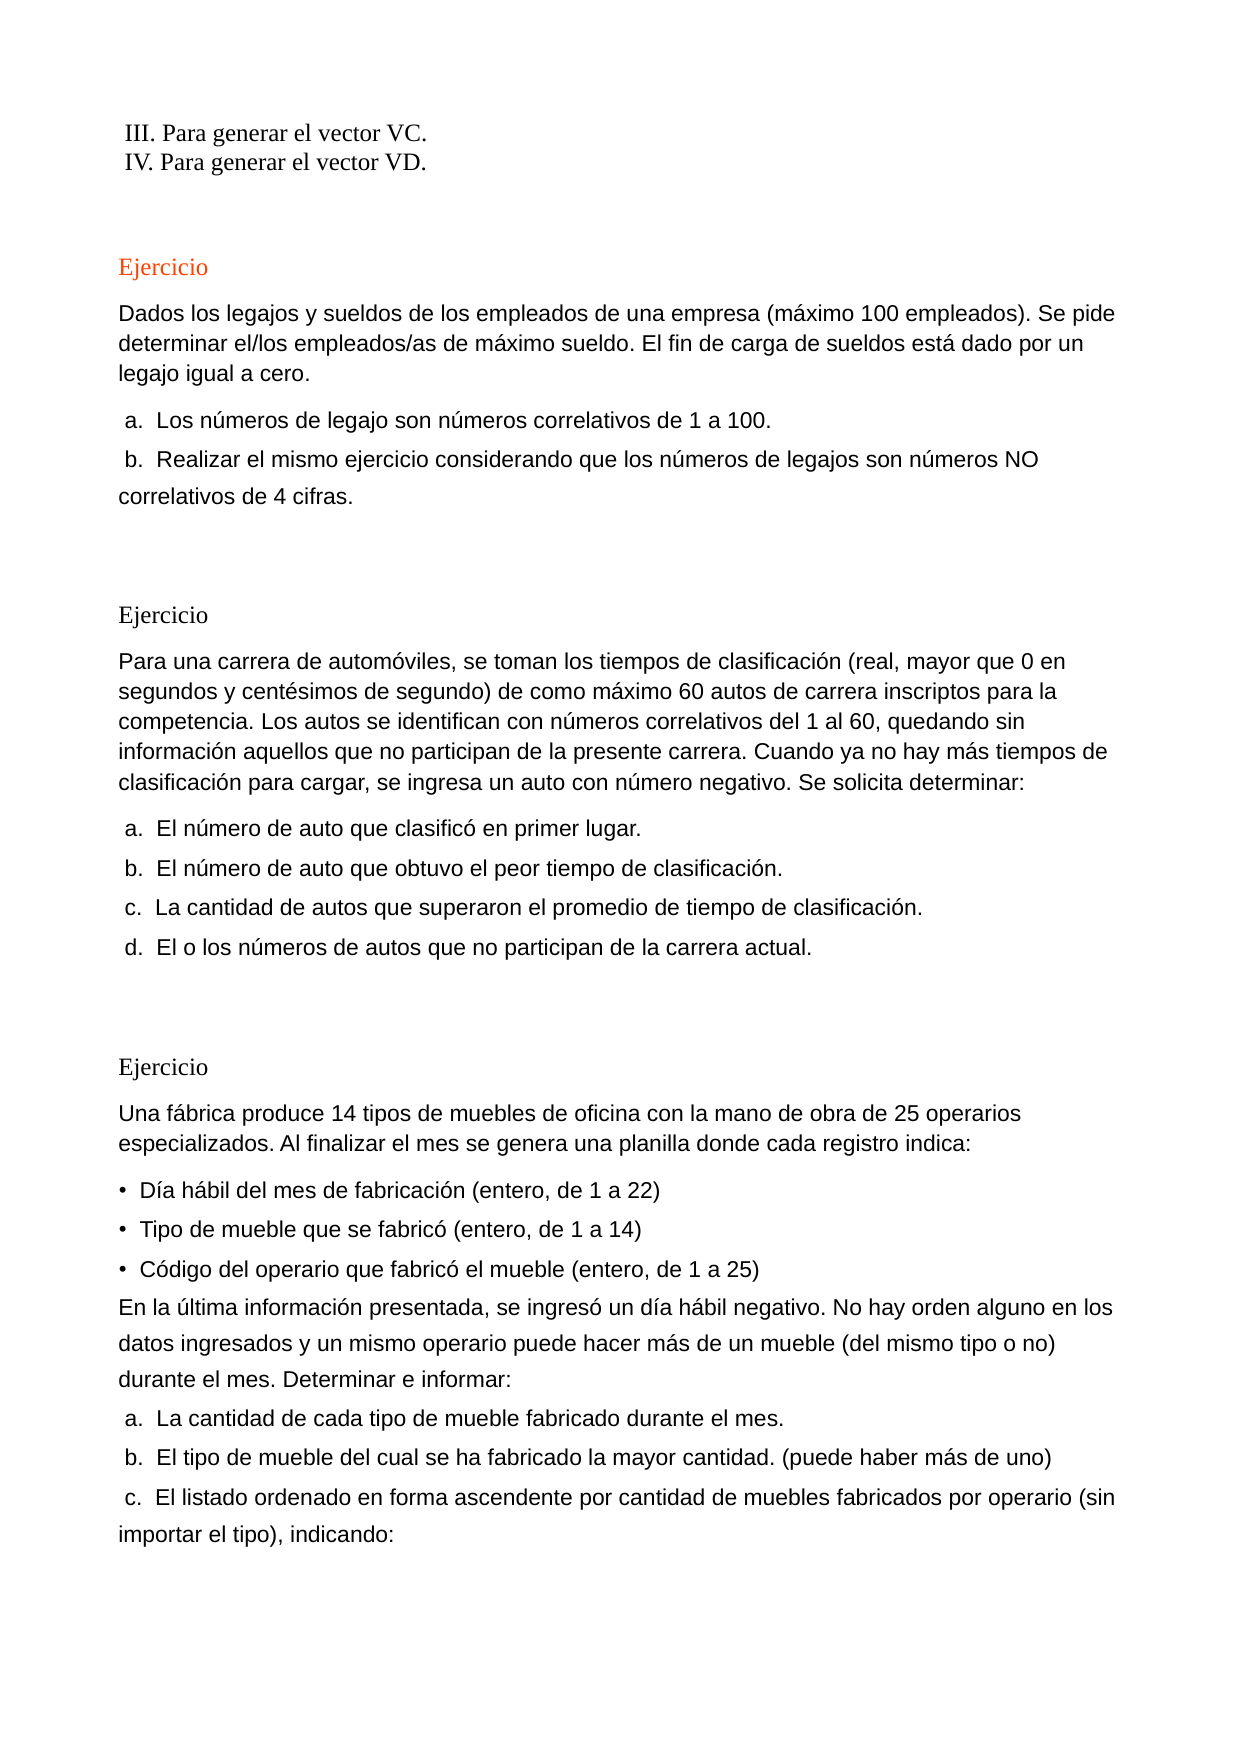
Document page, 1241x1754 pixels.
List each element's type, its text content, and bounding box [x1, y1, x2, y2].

text b. El número de auto que obtuvo el peor tiempo de clasificación. [118, 853, 1122, 882]
text Para una carrera de automóviles, se toman los tiempos de clasificación (real, mayor que 0 en segundos y centésimos de segundo) de como máximo 60 autos de carrera inscriptos para la competencia. Los autos se identifican con números correlativos del 1 al 60, quedando sin información aquellos que no participan de la presente carrera. Cuando ya no hay más tiempos de clasificación para cargar, se ingresa un auto con número negativo. Se solicita determinar: [118, 648, 1122, 795]
text a. La cantidad de cada tipo de mueble fabricado durante el mes. [118, 1403, 1122, 1431]
text • Día hábil del mes de fabricación (entero, de 1 a 22) [118, 1175, 1122, 1204]
text En la última información presentada, se ingresó un día hábil negativo. No hay orden alguno en los datos ingresados y un mismo operario puede hacer más de un mueble (del mismo tipo o no) durante el mes. Determinar e informar: [118, 1294, 1122, 1393]
text Ejercicio [118, 252, 1122, 281]
text a. El número de auto que clasificó en primer lugar. [118, 813, 1122, 842]
text a. Los números de legajo son números correlativos de 1 a 100. [118, 405, 1122, 433]
text b. El tipo de mueble del cual se ha fabricado la mayor cantidad. (puede haber más de uno) [118, 1442, 1122, 1471]
text • Tipo de mueble que se fabricó (entero, de 1 a 14) [118, 1214, 1122, 1243]
text d. El o los números de autos que no participan de la carrera actual. [118, 932, 1122, 961]
text III. Para generar el vector VC. IV. Para generar el vector VD. [118, 118, 1122, 176]
text b. Realizar el mismo ejercicio considerando que los números de legajos son números NO correlativos de 4 cifras. [118, 444, 1122, 509]
text c. La cantidad de autos que superaron el promedio de tiempo de clasificación. [118, 892, 1122, 921]
text c. El listado ordenado en forma ascendente por cantidad de muebles fabricados por operario (sin importar el tipo), indicando: [118, 1482, 1122, 1547]
text Ejercicio [118, 600, 1122, 629]
text • Código del operario que fabricó el mueble (entero, de 1 a 25) [118, 1254, 1122, 1283]
text Una fábrica produce 14 tipos de muebles de oficina con la mano de obra de 25 operarios especializados. Al finalizar el mes se genera una planilla donde cada registro indica: [118, 1100, 1122, 1156]
text Ejercicio [118, 1052, 1122, 1081]
text Dados los legajos y sueldos de los empleados de una empresa (máximo 100 empleados). Se pide determinar el/los empleados/as de máximo sueldo. El fin de carga de sueldos está dado por un legajo igual a cero. [118, 299, 1122, 386]
